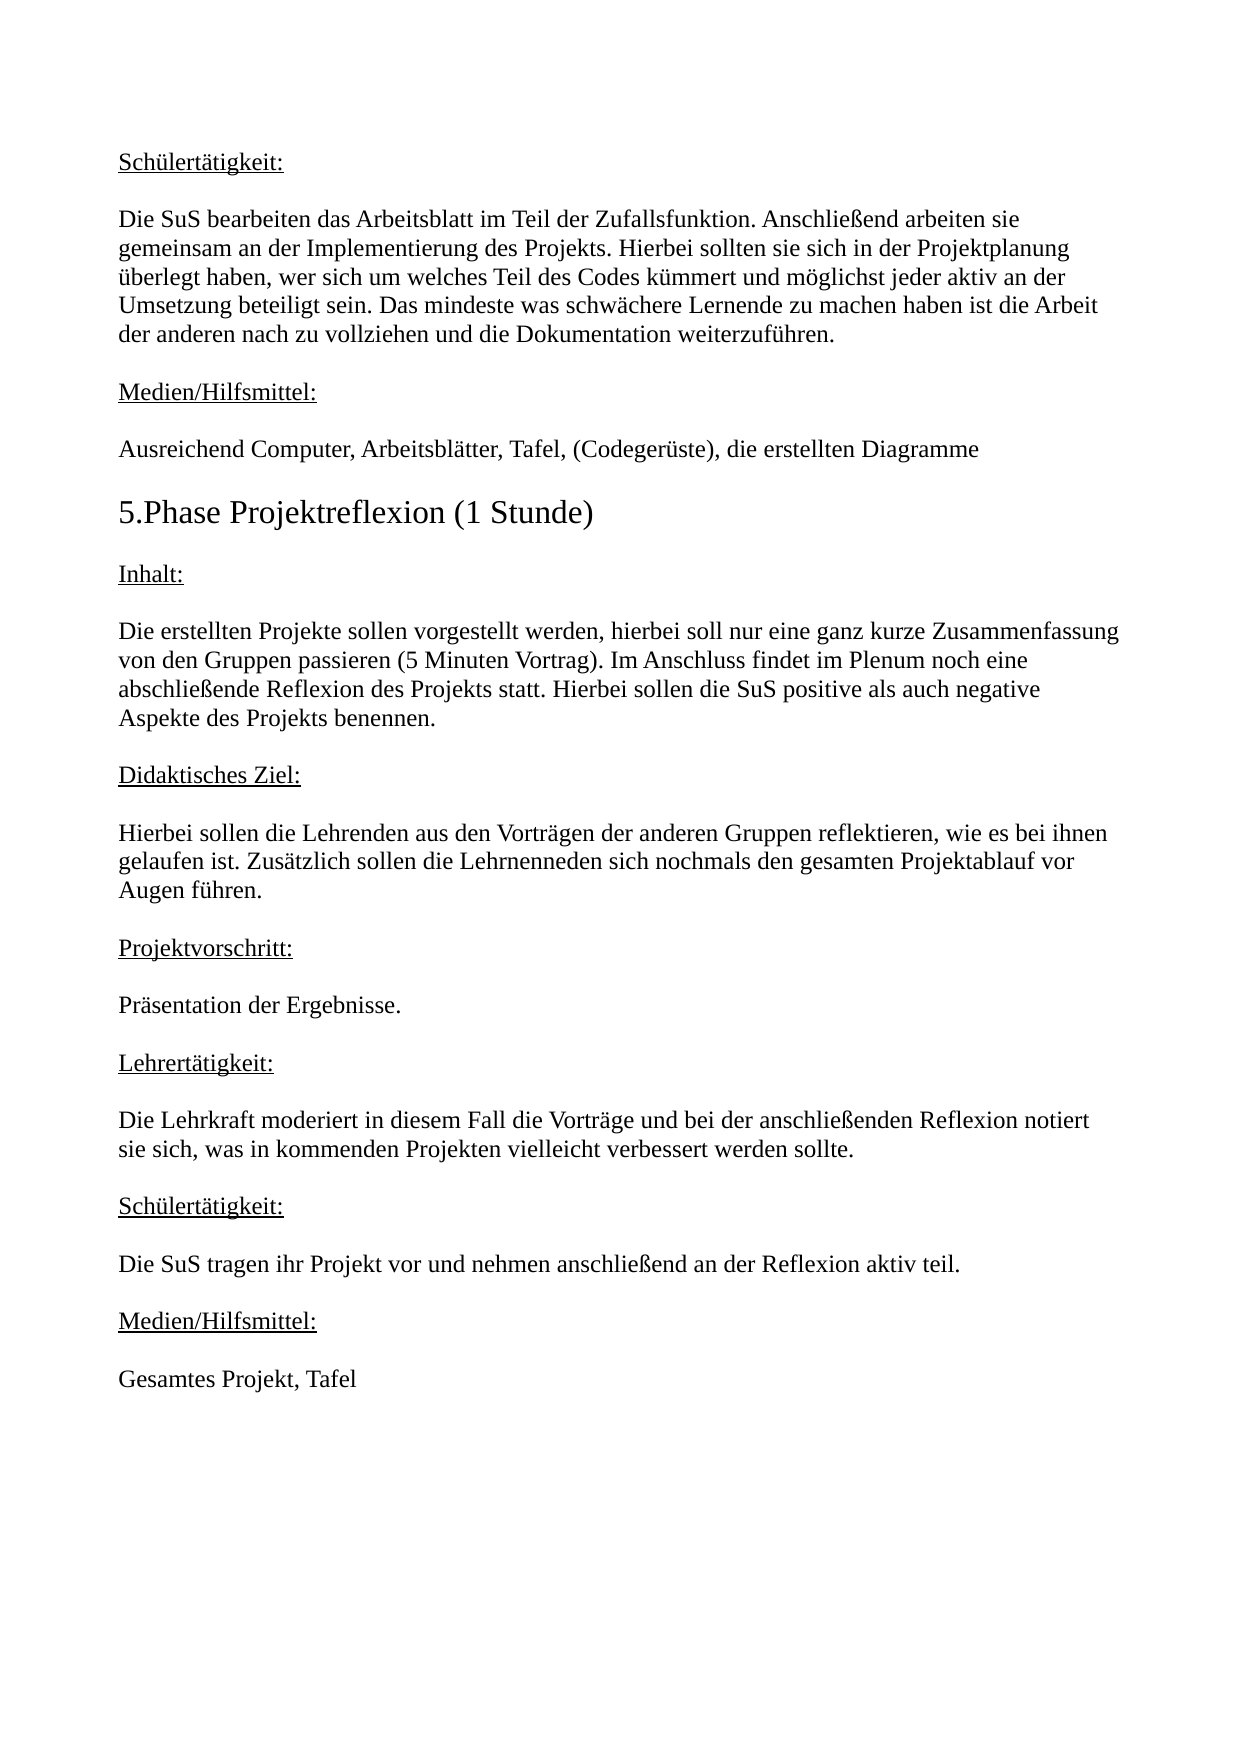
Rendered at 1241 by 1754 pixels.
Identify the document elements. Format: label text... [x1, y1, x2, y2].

text Die erstellten Projekte sollen vorgestellt werden, hierbei soll nur eine ganz kurze Zusammenfassung von den Gruppen passieren (5 Minuten Vortrag). Im Anschluss findet im Plenum noch eine abschließende Reflexion des Projekts statt. Hierbei sollen die SuS positive als auch negative Aspekte des Projekts benennen. [118, 616, 1122, 731]
text Inhalt: [118, 559, 1122, 588]
text Medien/Hilfsmittel: [118, 1306, 1122, 1335]
text 5.Phase Projektreflexion (1 Stunde) [118, 492, 1122, 530]
text Projektvorschritt: [118, 933, 1122, 961]
text Schülertätigkeit: [118, 147, 1122, 176]
text Die SuS bearbeiten das Arbeitsblatt im Teil der Zufallsfunktion. Anschließend arbeiten sie gemeinsam an der Implementierung des Projekts. Hierbei sollten sie sich in der Projektplanung überlegt haben, wer sich um welches Teil des Codes kümmert und möglichst jeder aktiv an der Umsetzung beteiligt sein. Das mindeste was schwächere Lernende zu machen haben ist die Arbeit der anderen nach zu vollziehen und die Dokumentation weiterzuführen. [118, 204, 1122, 348]
text Hierbei sollen die Lehrenden aus den Vorträgen der anderen Gruppen reflektieren, wie es bei ihnen gelaufen ist. Zusätzlich sollen die Lehrnenneden sich nochmals den gesamten Projektablauf vor Augen führen. [118, 818, 1122, 904]
text Lehrertätigkeit: [118, 1048, 1122, 1076]
text Medien/Hilfsmittel: [118, 377, 1122, 406]
text Die Lehrkraft moderiert in diesem Fall die Vorträge und bei der anschließenden Reflexion notiert sie sich, was in kommenden Projekten vielleicht verbessert werden sollte. [118, 1105, 1122, 1163]
text Die SuS tragen ihr Projekt vor und nehmen anschließend an der Reflexion aktiv teil. [118, 1249, 1122, 1278]
text Schülertätigkeit: [118, 1191, 1122, 1220]
text Gesamtes Projekt, Tafel [118, 1364, 1122, 1393]
text Ausreichend Computer, Arbeitsblätter, Tafel, (Codegerüste), die erstellten Diagramme [118, 434, 1122, 463]
text Präsentation der Ergebnisse. [118, 990, 1122, 1019]
text Didaktisches Ziel: [118, 760, 1122, 789]
